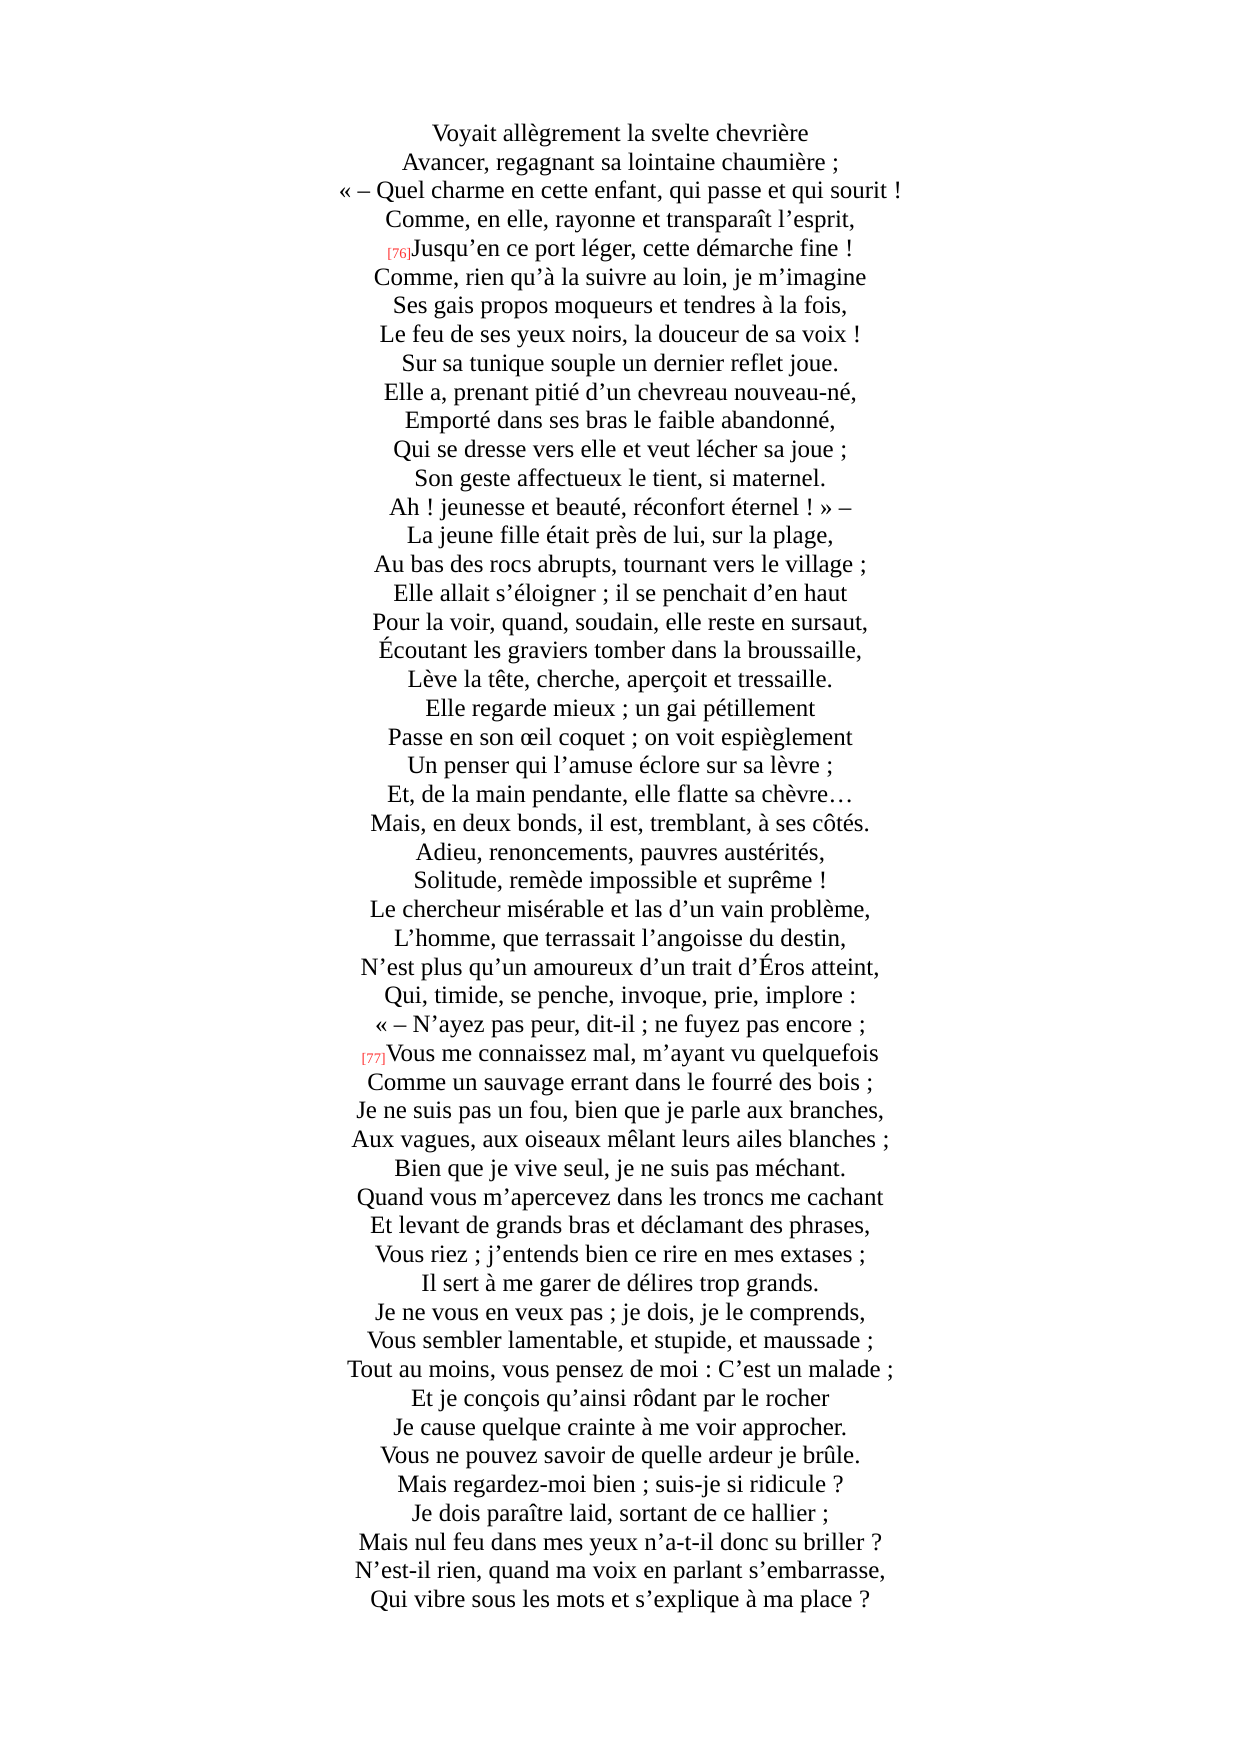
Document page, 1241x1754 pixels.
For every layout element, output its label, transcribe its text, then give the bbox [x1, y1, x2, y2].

text Je ne vous en veux pas ; je dois, je le comprends, [118, 1297, 1122, 1326]
text L’homme, que terrassait l’angoisse du destin, [118, 923, 1122, 952]
text Tout au moins, vous pensez de moi : C’est un malade ; [118, 1354, 1122, 1383]
text Je cause quelque crainte à me voir approcher. [118, 1412, 1122, 1441]
text Pour la voir, quand, soudain, elle reste en sursaut, [118, 607, 1122, 636]
text Vous ne pouvez savoir de quelle ardeur je brûle. [118, 1441, 1122, 1469]
text Qui vibre sous les mots et s’explique à ma place ? [118, 1584, 1122, 1613]
text Et, de la main pendante, elle flatte sa chèvre… [118, 779, 1122, 808]
text « – Quel charme en cette enfant, qui passe et qui sourit ! [118, 176, 1122, 204]
text Le chercheur misérable et las d’un vain problème, [118, 894, 1122, 923]
text Un penser qui l’amuse éclore sur sa lèvre ; [118, 751, 1122, 779]
text Comme un sauvage errant dans le fourré des bois ; [118, 1067, 1122, 1096]
text Vous riez ; j’entends bien ce rire en mes extases ; [118, 1239, 1122, 1268]
text Et je conçois qu’ainsi rôdant par le rocher [118, 1383, 1122, 1412]
text Elle allait s’éloigner ; il se penchait d’en haut [118, 578, 1122, 607]
text Son geste affectueux le tient, si maternel. [118, 463, 1122, 492]
text Lève la tête, cherche, aperçoit et tressaille. [118, 664, 1122, 693]
text N’est plus qu’un amoureux d’un trait d’Éros atteint, [118, 952, 1122, 981]
text Mais, en deux bonds, il est, tremblant, à ses côtés. [118, 808, 1122, 837]
text [77]Vous me connaissez mal, m’ayant vu quelquefois [118, 1038, 1122, 1067]
text Le feu de ses yeux noirs, la douceur de sa voix ! [118, 319, 1122, 348]
text Adieu, renoncements, pauvres austérités, [118, 837, 1122, 866]
text Elle a, prenant pitié d’un chevreau nouveau-né, [118, 377, 1122, 406]
text Je ne suis pas un fou, bien que je parle aux branches, [118, 1096, 1122, 1124]
text Vous sembler lamentable, et stupide, et maussade ; [118, 1326, 1122, 1354]
text Sur sa tunique souple un dernier reflet joue. [118, 348, 1122, 377]
text Ah ! jeunesse et beauté, réconfort éternel ! » – [118, 492, 1122, 521]
text Mais nul feu dans mes yeux n’a-t-il donc su briller ? [118, 1527, 1122, 1556]
text Solitude, remède impossible et suprême ! [118, 866, 1122, 894]
text Qui, timide, se penche, invoque, prie, implore : [118, 981, 1122, 1009]
text Comme, rien qu’à la suivre au loin, je m’imagine [118, 262, 1122, 291]
text « – N’ayez pas peur, dit-il ; ne fuyez pas encore ; [118, 1009, 1122, 1038]
text Voyait allègrement la svelte chevrière [118, 118, 1122, 147]
text Qui se dresse vers elle et veut lécher sa joue ; [118, 434, 1122, 463]
text Bien que je vive seul, je ne suis pas méchant. [118, 1153, 1122, 1182]
text Je dois paraître laid, sortant de ce hallier ; [118, 1498, 1122, 1527]
text [76]Jusqu’en ce port léger, cette démarche fine ! [118, 233, 1122, 262]
text La jeune fille était près de lui, sur la plage, [118, 521, 1122, 549]
text Passe en son œil coquet ; on voit espièglement [118, 722, 1122, 751]
text Aux vagues, aux oiseaux mêlant leurs ailes blanches ; [118, 1124, 1122, 1153]
text Au bas des rocs abrupts, tournant vers le village ; [118, 549, 1122, 578]
text Écoutant les graviers tomber dans la broussaille, [118, 636, 1122, 664]
text Emporté dans ses bras le faible abandonné, [118, 406, 1122, 434]
text Avancer, regagnant sa lointaine chaumière ; [118, 147, 1122, 176]
text Comme, en elle, rayonne et transparaît l’esprit, [118, 204, 1122, 233]
text Il sert à me garer de délires trop grands. [118, 1268, 1122, 1297]
text N’est-il rien, quand ma voix en parlant s’embarrasse, [118, 1556, 1122, 1584]
text Et levant de grands bras et déclamant des phrases, [118, 1211, 1122, 1239]
text Ses gais propos moqueurs et tendres à la fois, [118, 291, 1122, 319]
text Quand vous m’apercevez dans les troncs me cachant [118, 1182, 1122, 1211]
text Mais regardez-moi bien ; suis-je si ridicule ? [118, 1469, 1122, 1498]
text Elle regarde mieux ; un gai pétillement [118, 693, 1122, 722]
